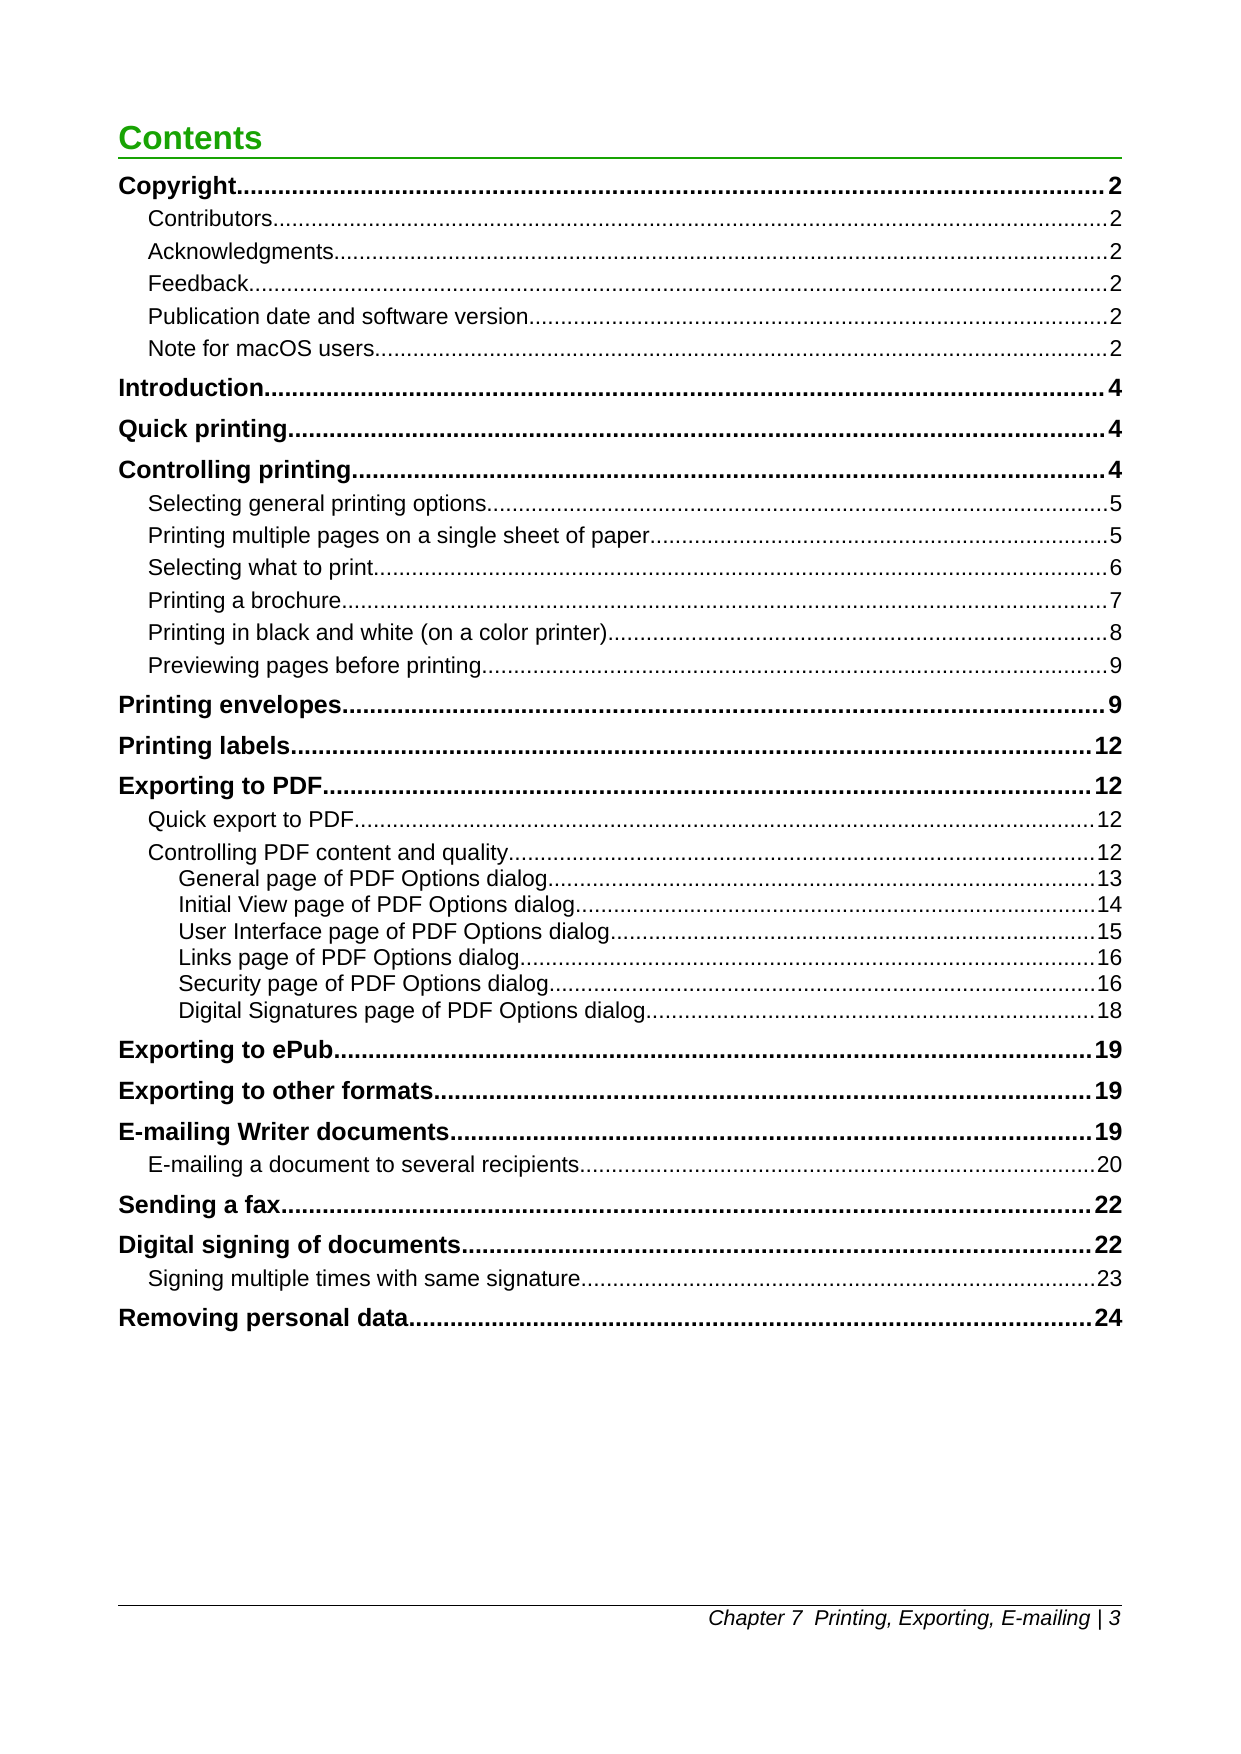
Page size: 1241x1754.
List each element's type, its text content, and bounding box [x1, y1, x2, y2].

text Links page of PDF Options dialog 16 [178, 944, 1122, 970]
text Acknowledgments 2 [148, 238, 1122, 264]
text Controlling printing 4 [118, 455, 1122, 483]
text Copyright 2 [118, 171, 1122, 199]
text Printing labels 12 [118, 731, 1122, 759]
text Contributors 2 [148, 205, 1122, 232]
text Initial View page of PDF Options dialog 14 [178, 891, 1122, 918]
text Exporting to PDF 12 [118, 771, 1122, 800]
text Publication date and software version 2 [148, 303, 1122, 329]
text Digital signing of documents 22 [118, 1230, 1122, 1259]
text Controlling PDF content and quality 12 [148, 838, 1122, 865]
text Printing multiple pages on a single sheet of paper 5 [148, 522, 1122, 548]
text Quick printing 4 [118, 414, 1122, 443]
text Note for macOS users 2 [148, 335, 1122, 361]
text Printing envelopes 9 [118, 690, 1122, 719]
text Digital Signatures page of PDF Options dialog 18 [178, 997, 1122, 1023]
text Previewing pages before printing 9 [148, 652, 1122, 678]
text Sending a fax 22 [118, 1189, 1122, 1218]
subtitle Contents [118, 118, 1122, 157]
text Feedback 2 [148, 270, 1122, 297]
text User Interface page of PDF Options dialog 15 [178, 918, 1122, 944]
text Security page of PDF Options dialog 16 [178, 970, 1122, 997]
text Exporting to other formats 19 [118, 1076, 1122, 1104]
text Printing a brochure 7 [148, 587, 1122, 613]
text Selecting what to print 6 [148, 554, 1122, 581]
text E-mailing Writer documents 19 [118, 1116, 1122, 1145]
text Printing in black and white (on a color printer) 8 [148, 619, 1122, 646]
text General page of PDF Options dialog 13 [178, 865, 1122, 891]
text Quick export to PDF 12 [148, 806, 1122, 832]
text Exporting to ePub 19 [118, 1035, 1122, 1064]
text E-mailing a document to several recipients 20 [148, 1151, 1122, 1178]
text Removing personal data 24 [118, 1303, 1122, 1332]
text Selecting general printing options 5 [148, 489, 1122, 516]
text Introduction 4 [118, 373, 1122, 402]
text Signing multiple times with same signature 23 [148, 1265, 1122, 1291]
